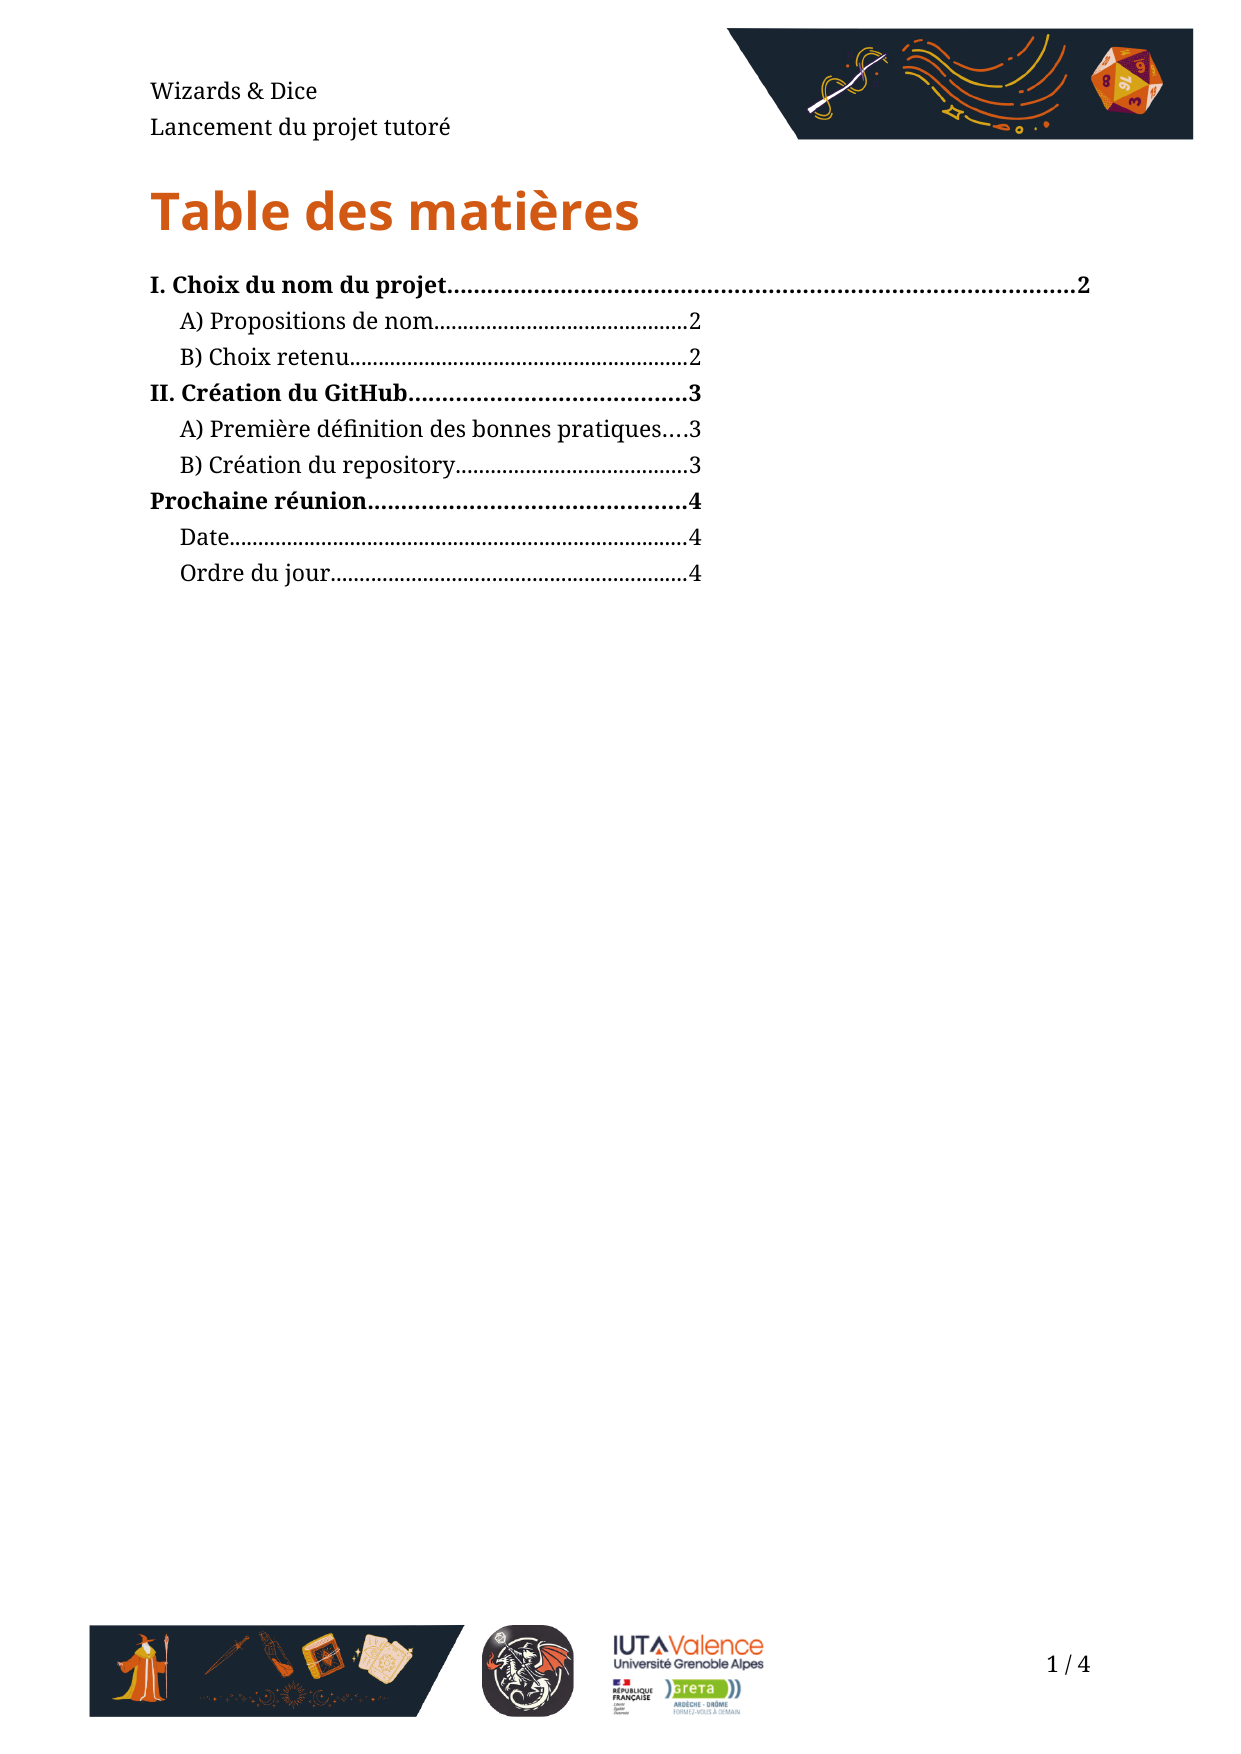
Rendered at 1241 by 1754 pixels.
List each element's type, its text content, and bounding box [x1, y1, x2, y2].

text B) Choix retenu 2 [179, 341, 1090, 372]
text Prochaine réunion 4 [150, 485, 1090, 516]
picture [720, 18, 1208, 153]
text Ordre du jour 4 [179, 557, 1090, 588]
text A) Première définition des bonnes pratiques 3 [179, 413, 1090, 444]
text A) Propositions de nom 2 [179, 305, 1090, 336]
subtitle Table des matières [150, 175, 1090, 246]
text Date 4 [179, 521, 1090, 552]
text II. Création du GitHub 3 [150, 377, 1090, 408]
text B) Création du repository 3 [179, 449, 1090, 480]
text I. Choix du nom du projet 2 [150, 269, 1090, 300]
picture [81, 1614, 788, 1726]
